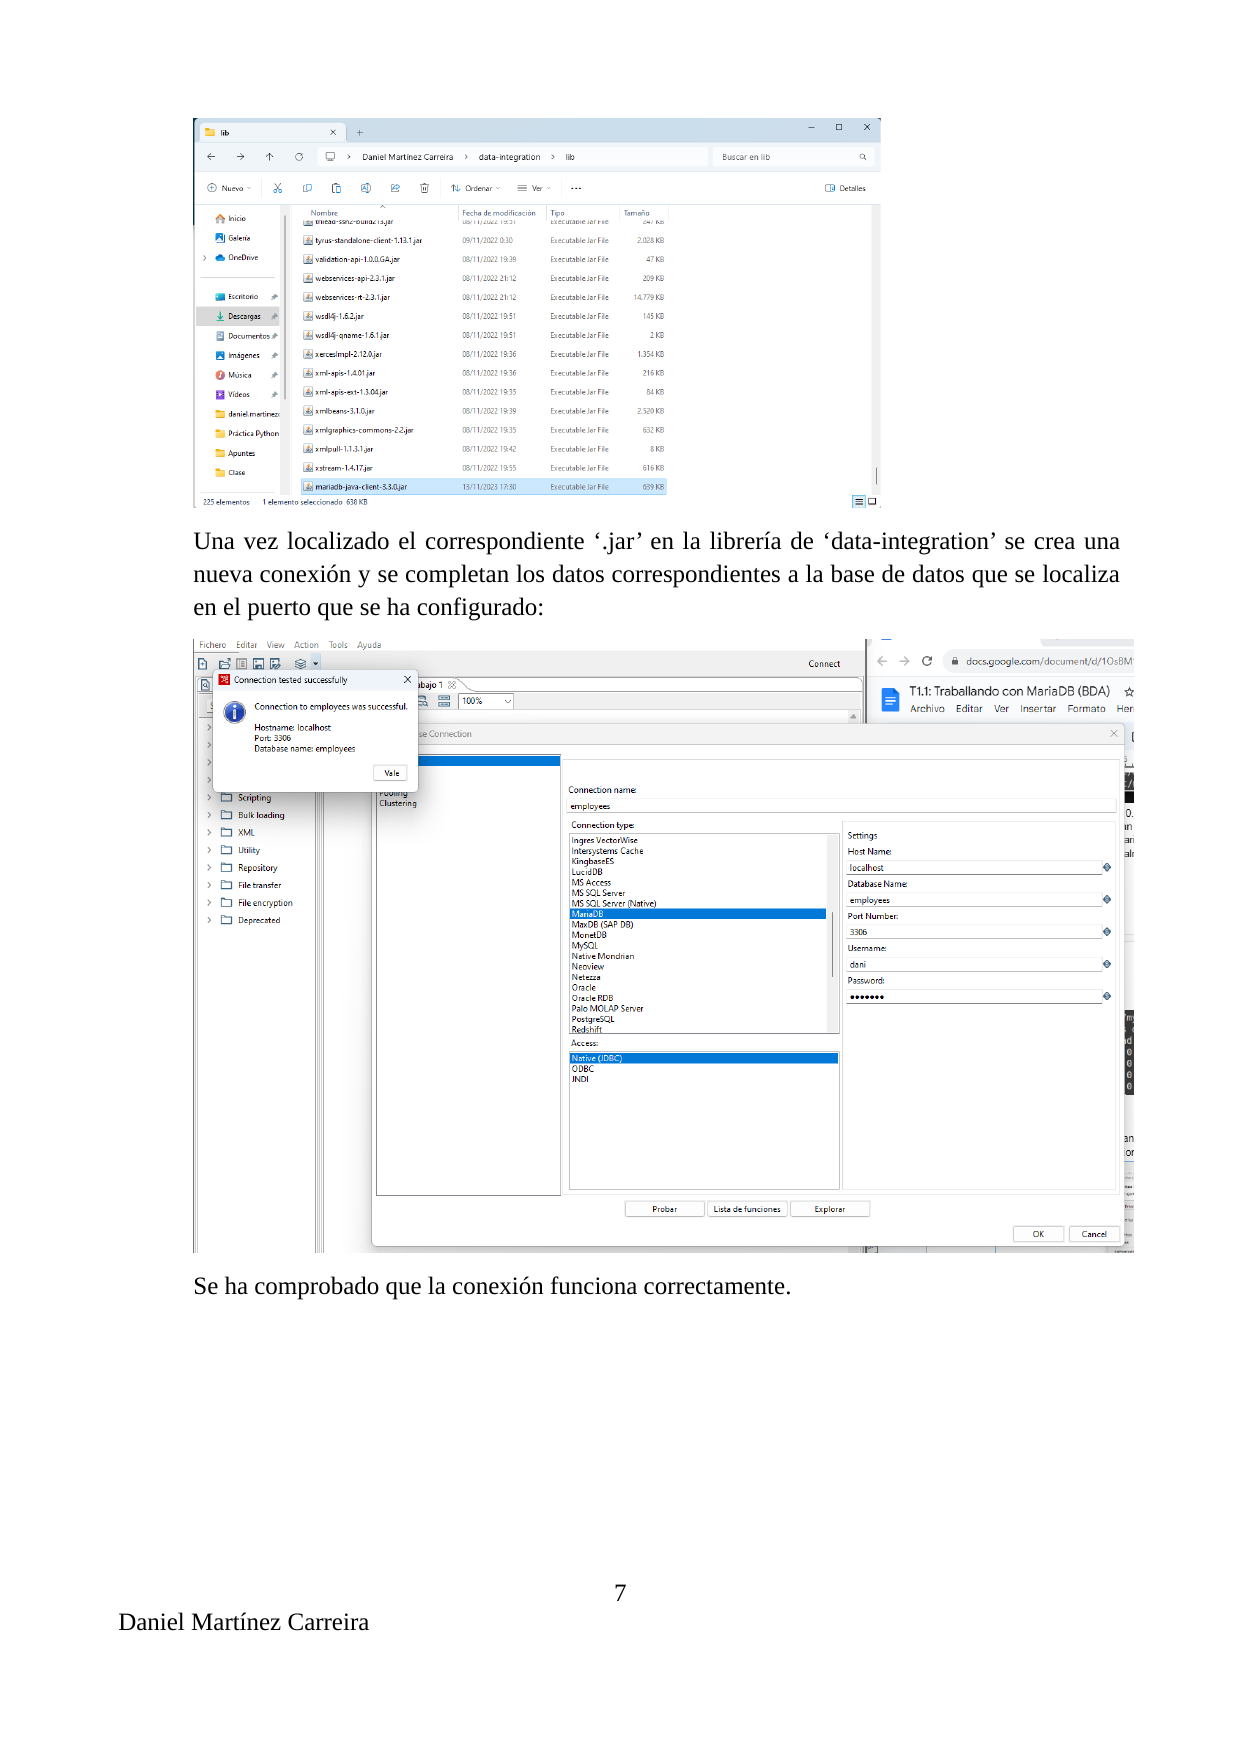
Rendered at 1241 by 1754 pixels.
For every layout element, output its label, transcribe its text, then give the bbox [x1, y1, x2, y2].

text Se ha comprobado que la conexión funciona correctamente. [193, 1271, 1122, 1300]
picture [193, 118, 881, 508]
text Una vez localizado el correspondiente ‘.jar’ en la librería de ‘data-integration’ se crea una nueva conexión y se completan los datos correspondientes a la base de datos que se localiza en el puerto que se ha configurado: [193, 526, 1122, 621]
picture [193, 639, 1134, 1253]
